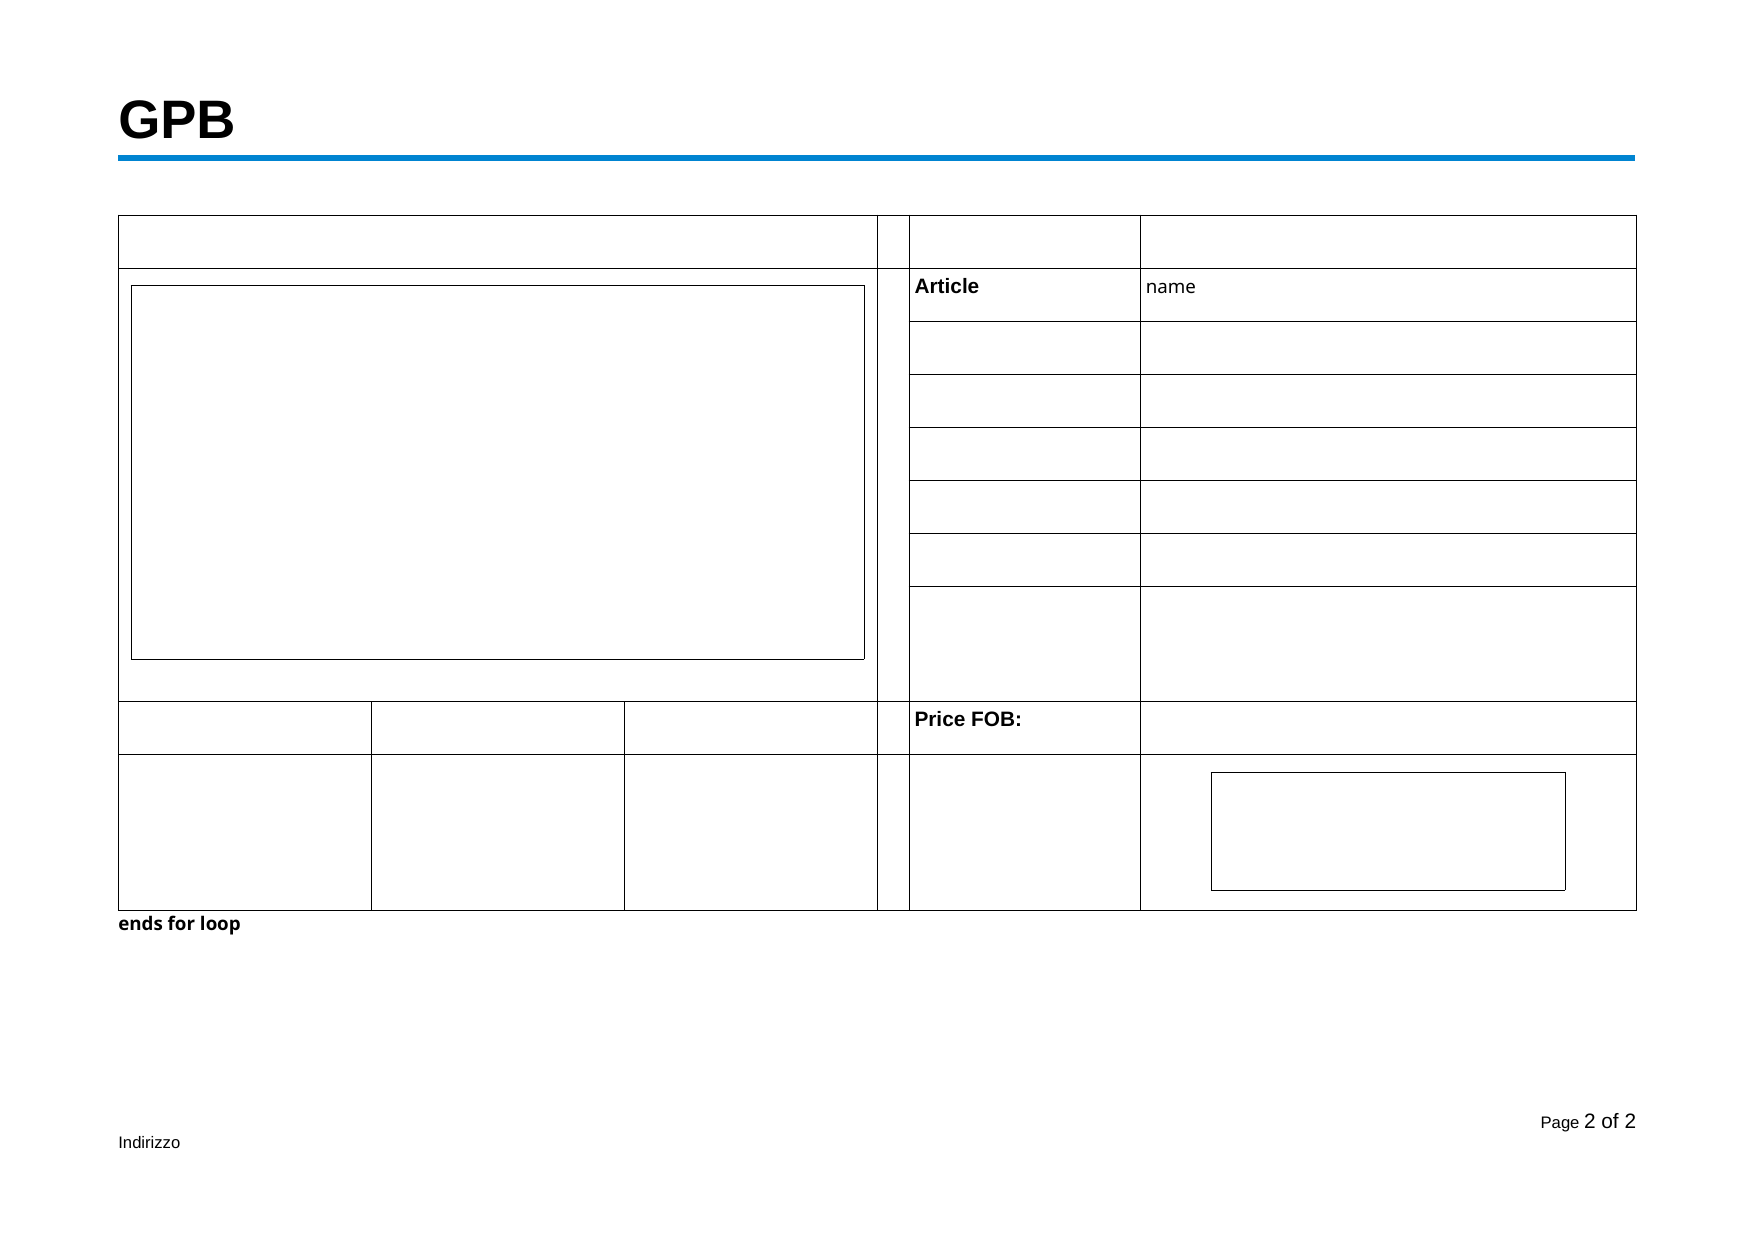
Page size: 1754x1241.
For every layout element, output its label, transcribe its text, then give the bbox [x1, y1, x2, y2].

table_cell [910, 755, 1140, 910]
table_cell [119, 702, 371, 754]
table_cell [119, 755, 371, 910]
table_header [1141, 216, 1636, 268]
table_cell [910, 481, 1140, 533]
table_cell [625, 702, 877, 754]
table_cell [625, 755, 877, 910]
table_cell [878, 755, 909, 910]
table_cell <item.price_unit> [1141, 702, 1636, 754]
table_cell [910, 322, 1140, 374]
table_cell [910, 375, 1140, 427]
table_cell [1141, 322, 1636, 374]
table_cell [372, 702, 624, 754]
table_cell [1141, 755, 1636, 910]
table_cell Article [910, 269, 1140, 321]
table_cell [878, 702, 909, 754]
table_header [910, 216, 1140, 268]
table_cell Price FOB: [910, 702, 1140, 754]
table_cell [1141, 375, 1636, 427]
table_cell name [1141, 269, 1636, 321]
table_cell [910, 587, 1140, 701]
table_cell [1141, 481, 1636, 533]
table_header [119, 216, 877, 268]
table_cell [910, 534, 1140, 586]
table_cell [372, 755, 624, 910]
table_cell [1141, 587, 1636, 701]
table_cell [119, 269, 877, 701]
table_cell [1141, 428, 1636, 480]
table_header [878, 216, 909, 268]
table_cell [878, 269, 909, 701]
table_cell [910, 428, 1140, 480]
table_cell [1141, 534, 1636, 586]
text ends for loop [118, 911, 1636, 936]
